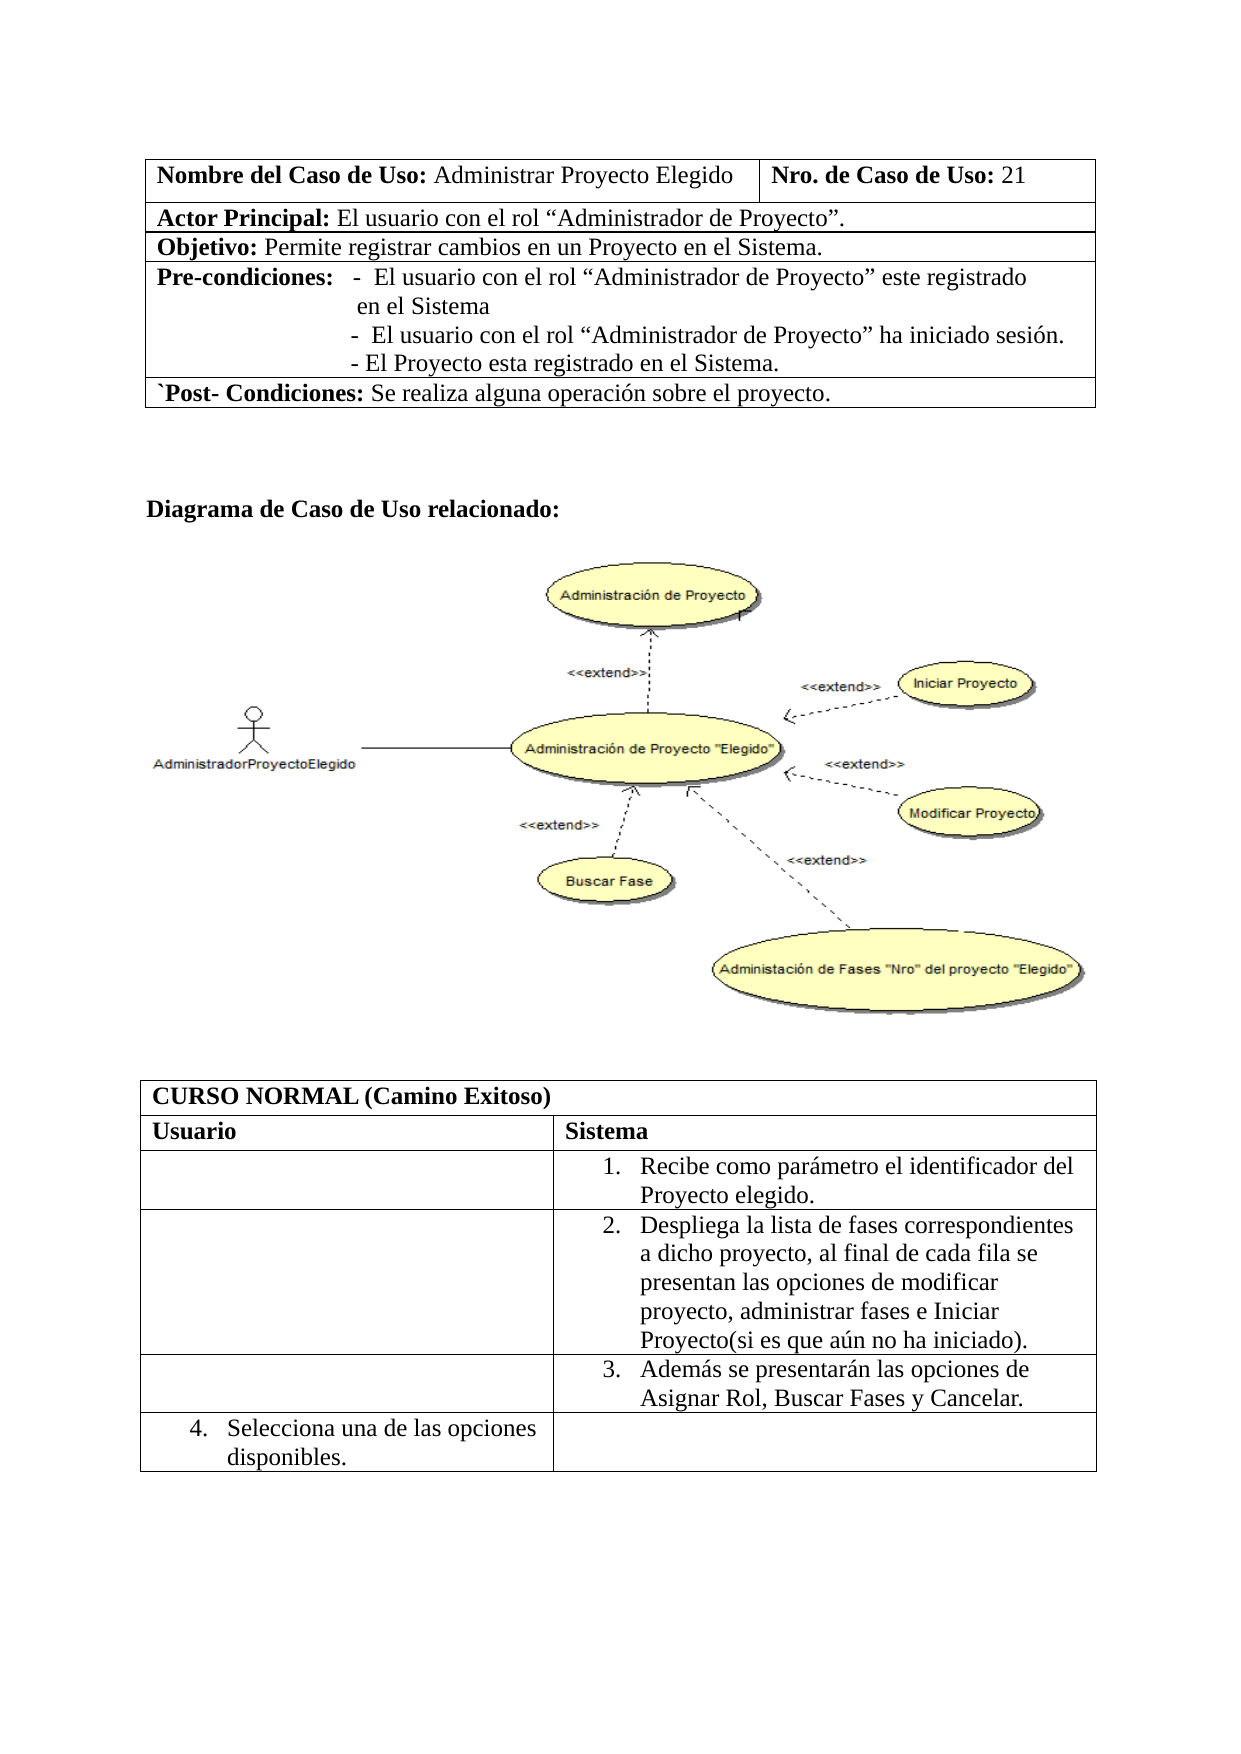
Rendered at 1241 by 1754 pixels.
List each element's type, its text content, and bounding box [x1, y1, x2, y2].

table_header Nombre del Caso de Uso: Administrar Proyecto Elegido [146, 160, 759, 202]
table_cell [141, 1210, 553, 1353]
table_cell [141, 1355, 553, 1412]
table_cell [554, 1413, 1096, 1471]
table_cell `Post- Condiciones: Se realiza alguna operación sobre el proyecto. [146, 378, 1095, 407]
table_header Nro. de Caso de Uso: 21 [760, 160, 1095, 202]
table_cell Sistema [554, 1116, 1096, 1150]
table_cell Pre-condiciones: - El usuario con el rol “Administrador de Proyecto” este registrado en el Sistema - El usuario con el rol “Administrador de Proyecto” ha iniciado sesión. - El Proyecto esta registrado en el Sistema. [146, 262, 1095, 377]
table_cell Objetivo: Permite registrar cambios en un Proyecto en el Sistema. [146, 233, 1095, 261]
table_cell Actor Principal: El usuario con el rol “Administrador de Proyecto”. [146, 203, 1095, 231]
table_cell Usuario [141, 1116, 553, 1150]
text Diagrama de Caso de Uso relacionado: [118, 494, 1122, 523]
table_cell [141, 1151, 553, 1209]
picture [142, 540, 1098, 1023]
table_cell Recibe como parámetro el identificador del Proyecto elegido. [554, 1151, 1096, 1209]
table_cell Selecciona una de las opciones disponibles. [141, 1413, 553, 1471]
table_cell Además se presentarán las opciones de Asignar Rol, Buscar Fases y Cancelar. [554, 1355, 1096, 1412]
table_header CURSO NORMAL (Camino Exitoso) [141, 1081, 1096, 1115]
table_cell Despliega la lista de fases correspondientes a dicho proyecto, al final de cada fila se presentan las opciones de modificar proyecto, administrar fases e Iniciar Proyecto(si es que aún no ha iniciado). [554, 1210, 1096, 1353]
